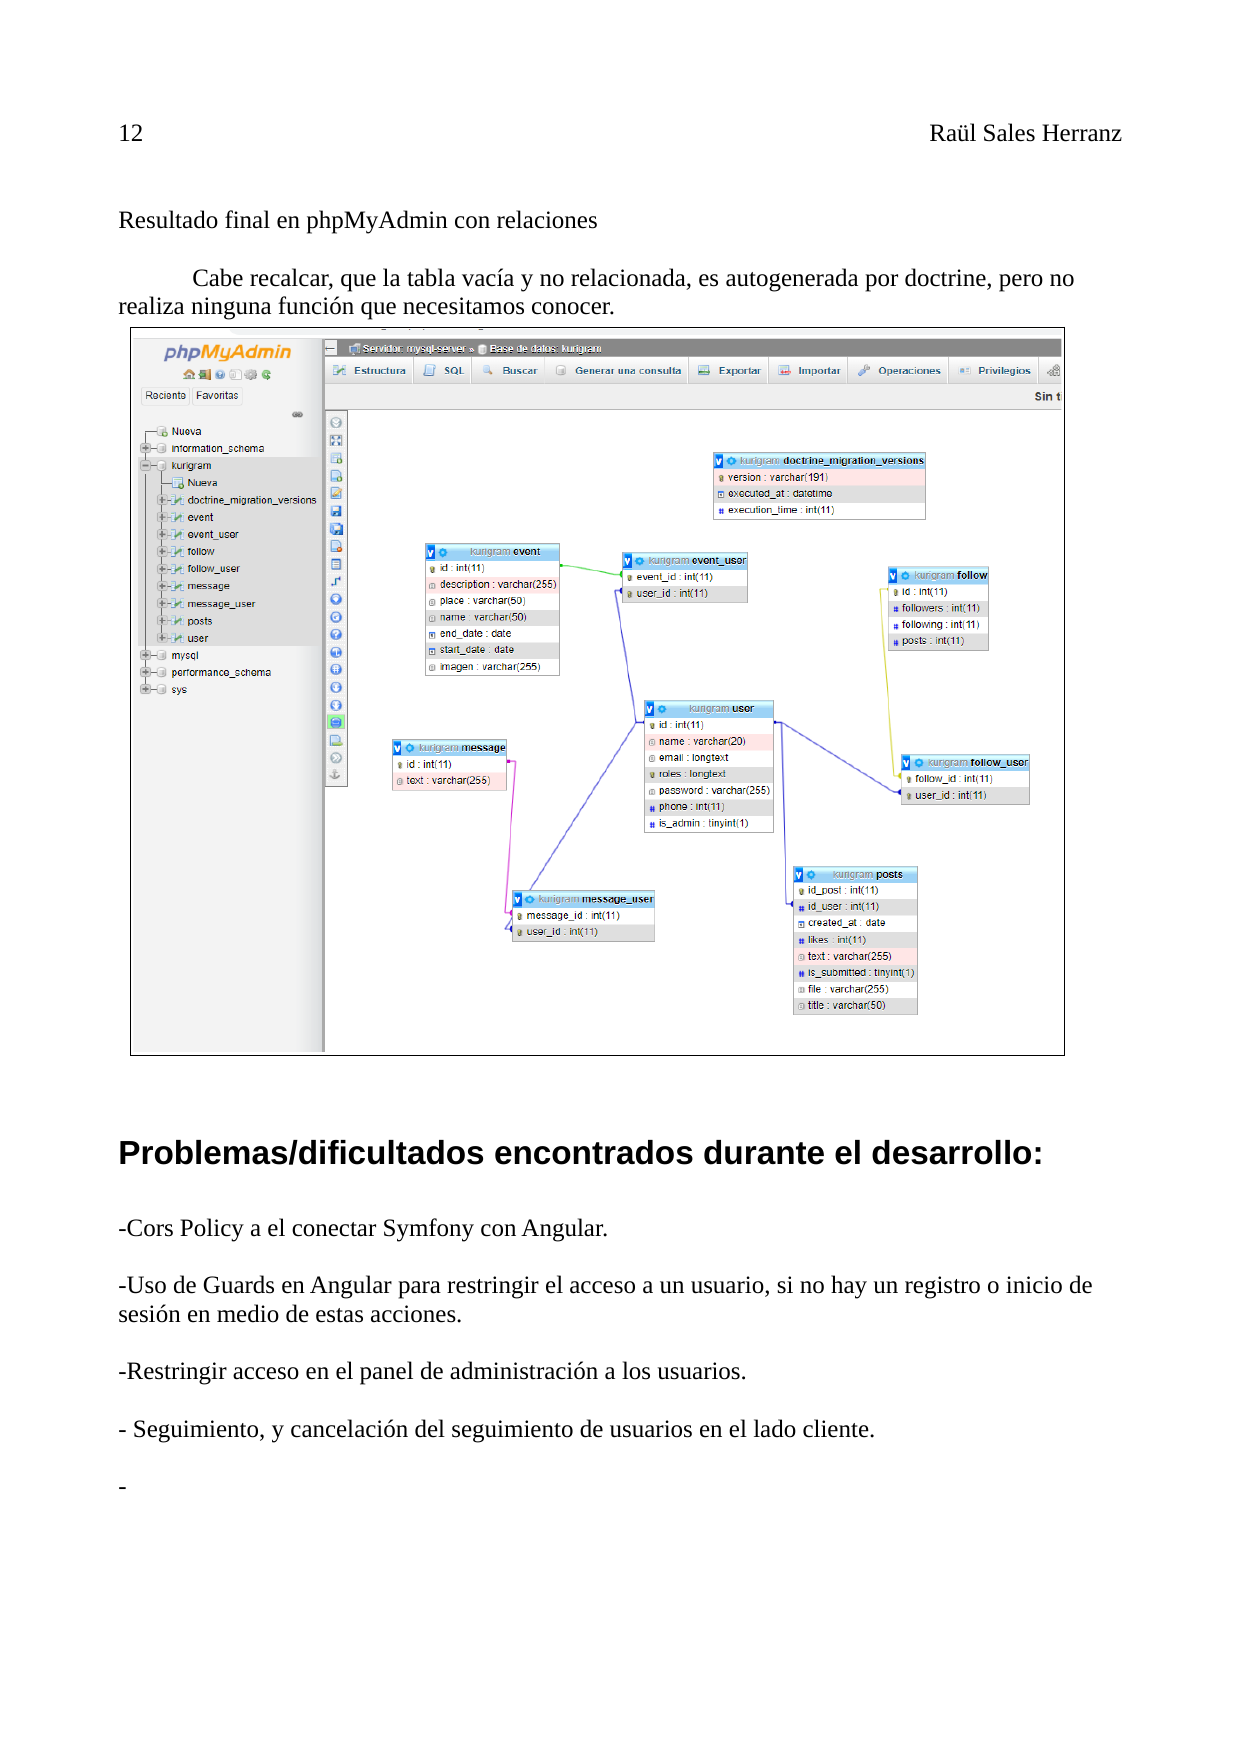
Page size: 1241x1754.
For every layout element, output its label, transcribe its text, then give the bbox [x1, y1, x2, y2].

text Resultado final en phpMyAdmin con relaciones [118, 205, 1122, 234]
text Cabe recalcar, que la tabla vacía y no relacionada, es autogenerada por doctrine, pero no realiza ninguna función que necesitamos conocer. [118, 263, 1122, 320]
text [131, 328, 1064, 1055]
text -Cors Policy a el conectar Symfony con Angular. [118, 1213, 1122, 1241]
text -Restringir acceso en el panel de administración a los usuarios. [118, 1356, 1122, 1385]
text - Seguimiento, y cancelación del seguimiento de usuarios en el lado cliente. [118, 1414, 1122, 1443]
subtitle Problemas/dificultados encontrados durante el desarrollo: [118, 1133, 1122, 1171]
text - [118, 1471, 1122, 1500]
text -Uso de Guards en Angular para restringir el acceso a un usuario, si no hay un registro o inicio de sesión en medio de estas acciones. [118, 1270, 1122, 1328]
picture [133, 329, 1062, 1052]
